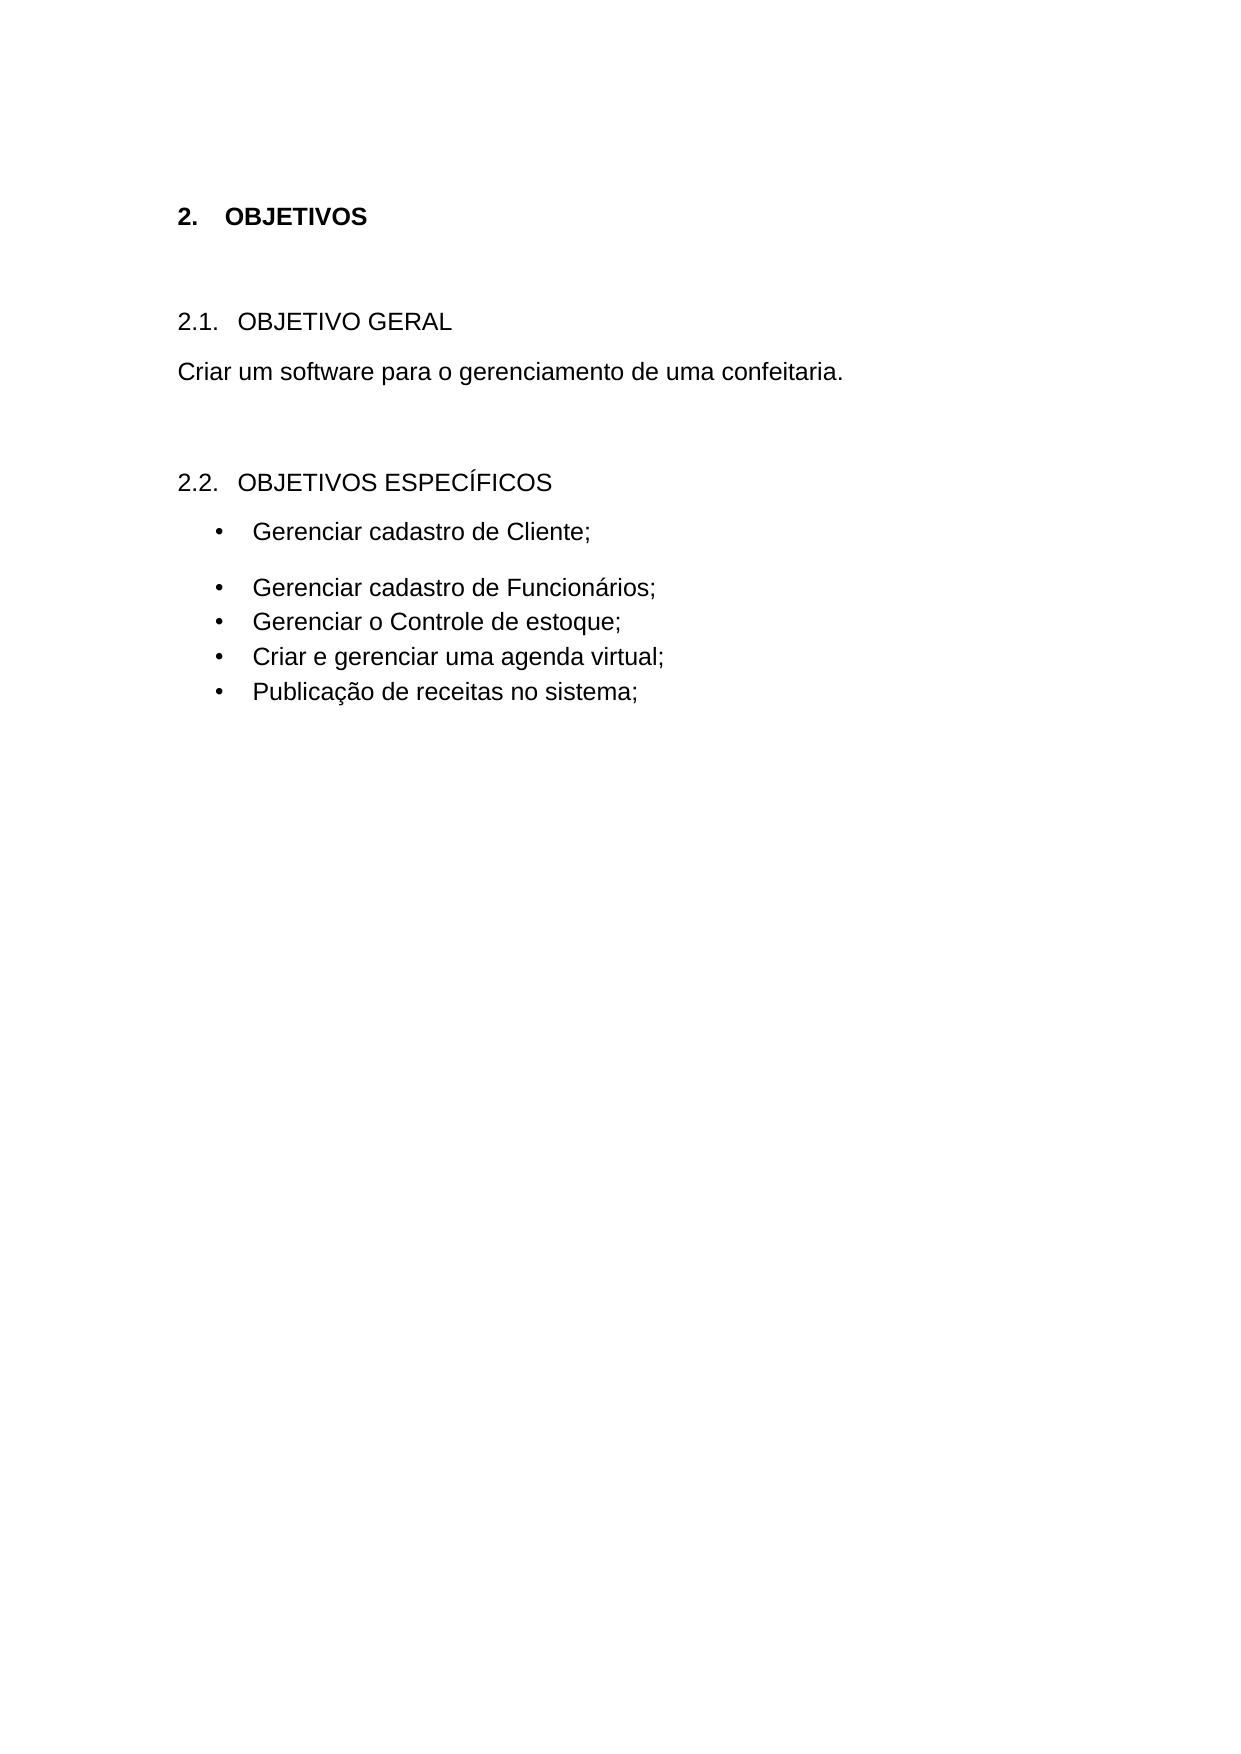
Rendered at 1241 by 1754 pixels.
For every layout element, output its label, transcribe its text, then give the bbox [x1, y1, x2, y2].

list Gerenciar cadastro de Cliente; [215, 517, 1122, 546]
subtitle OBJETIVO GERAL [177, 307, 1122, 336]
text Criar um software para o gerenciamento de uma confeitaria. [177, 356, 1122, 385]
list Publicação de receitas no sistema; [215, 677, 1122, 705]
subtitle OBJETIVOS [177, 202, 1122, 233]
list Criar e gerenciar uma agenda virtual; [215, 642, 1122, 671]
list Gerenciar cadastro de Funcionários; [215, 573, 1122, 602]
subtitle OBJETIVOS ESPECÍFICOS [177, 468, 1122, 496]
list Gerenciar o Controle de estoque; [215, 607, 1122, 636]
